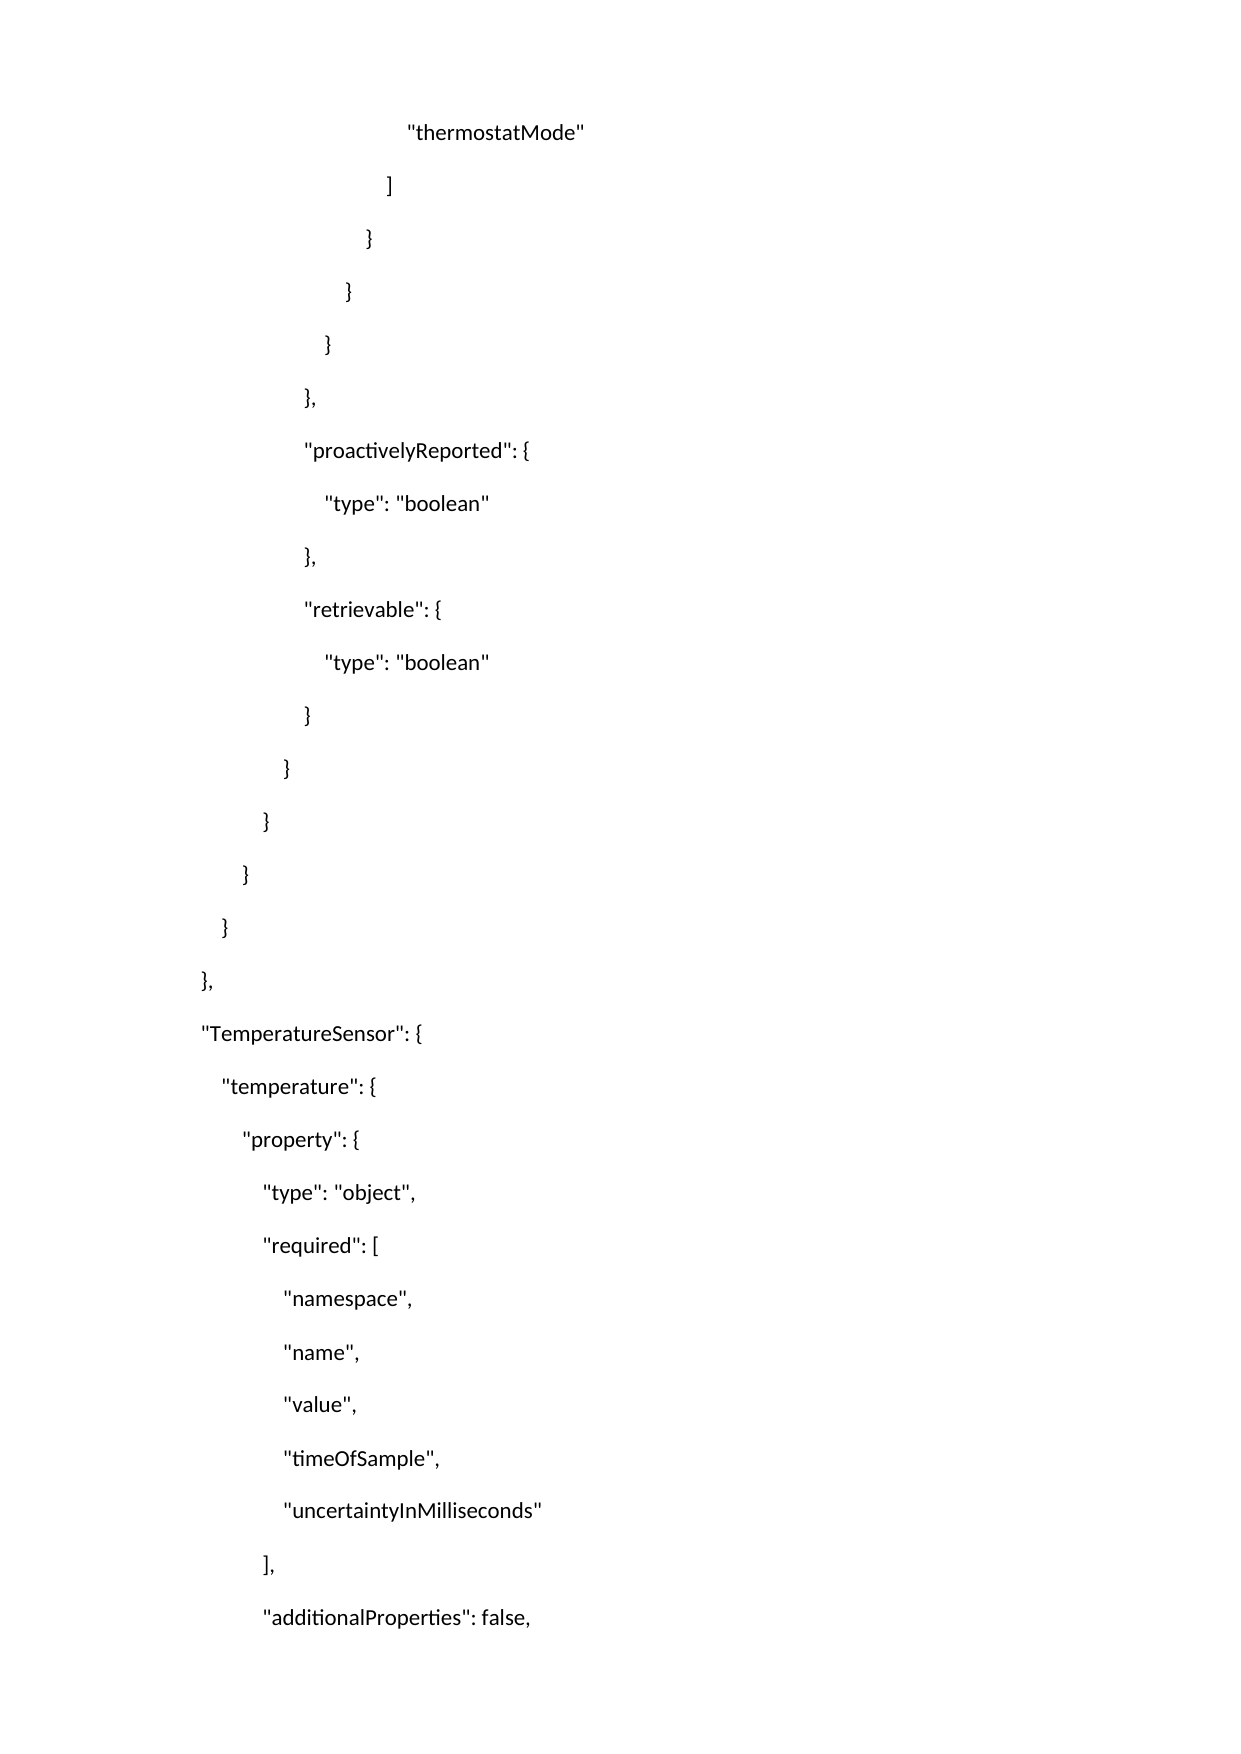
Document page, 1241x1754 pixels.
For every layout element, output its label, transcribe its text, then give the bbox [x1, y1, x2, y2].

text } [118, 277, 1122, 305]
text }, [118, 542, 1122, 570]
text "temperature": { [118, 1072, 1122, 1101]
text } [118, 913, 1122, 941]
text "timeOfSample", [118, 1444, 1122, 1472]
text "additionalProperties": false, [118, 1603, 1122, 1631]
text } [118, 701, 1122, 729]
text }, [118, 966, 1122, 994]
text "TemperatureSensor": { [118, 1019, 1122, 1047]
text } [118, 860, 1122, 888]
text } [118, 807, 1122, 835]
text "uncertaintyInMilliseconds" [118, 1497, 1122, 1525]
text ], [118, 1550, 1122, 1578]
text "proactivelyReported": { [118, 436, 1122, 464]
text "namespace", [118, 1284, 1122, 1313]
text ] [118, 171, 1122, 199]
text "name", [118, 1338, 1122, 1366]
text } [118, 330, 1122, 358]
text "thermostatMode" [118, 118, 1122, 146]
text "retrievable": { [118, 595, 1122, 623]
text "type": "boolean" [118, 489, 1122, 517]
text "value", [118, 1391, 1122, 1419]
text } [118, 224, 1122, 252]
text "property": { [118, 1126, 1122, 1153]
text "type": "object", [118, 1178, 1122, 1207]
text }, [118, 383, 1122, 411]
text } [118, 754, 1122, 782]
text "type": "boolean" [118, 648, 1122, 676]
text "required": [ [118, 1232, 1122, 1259]
